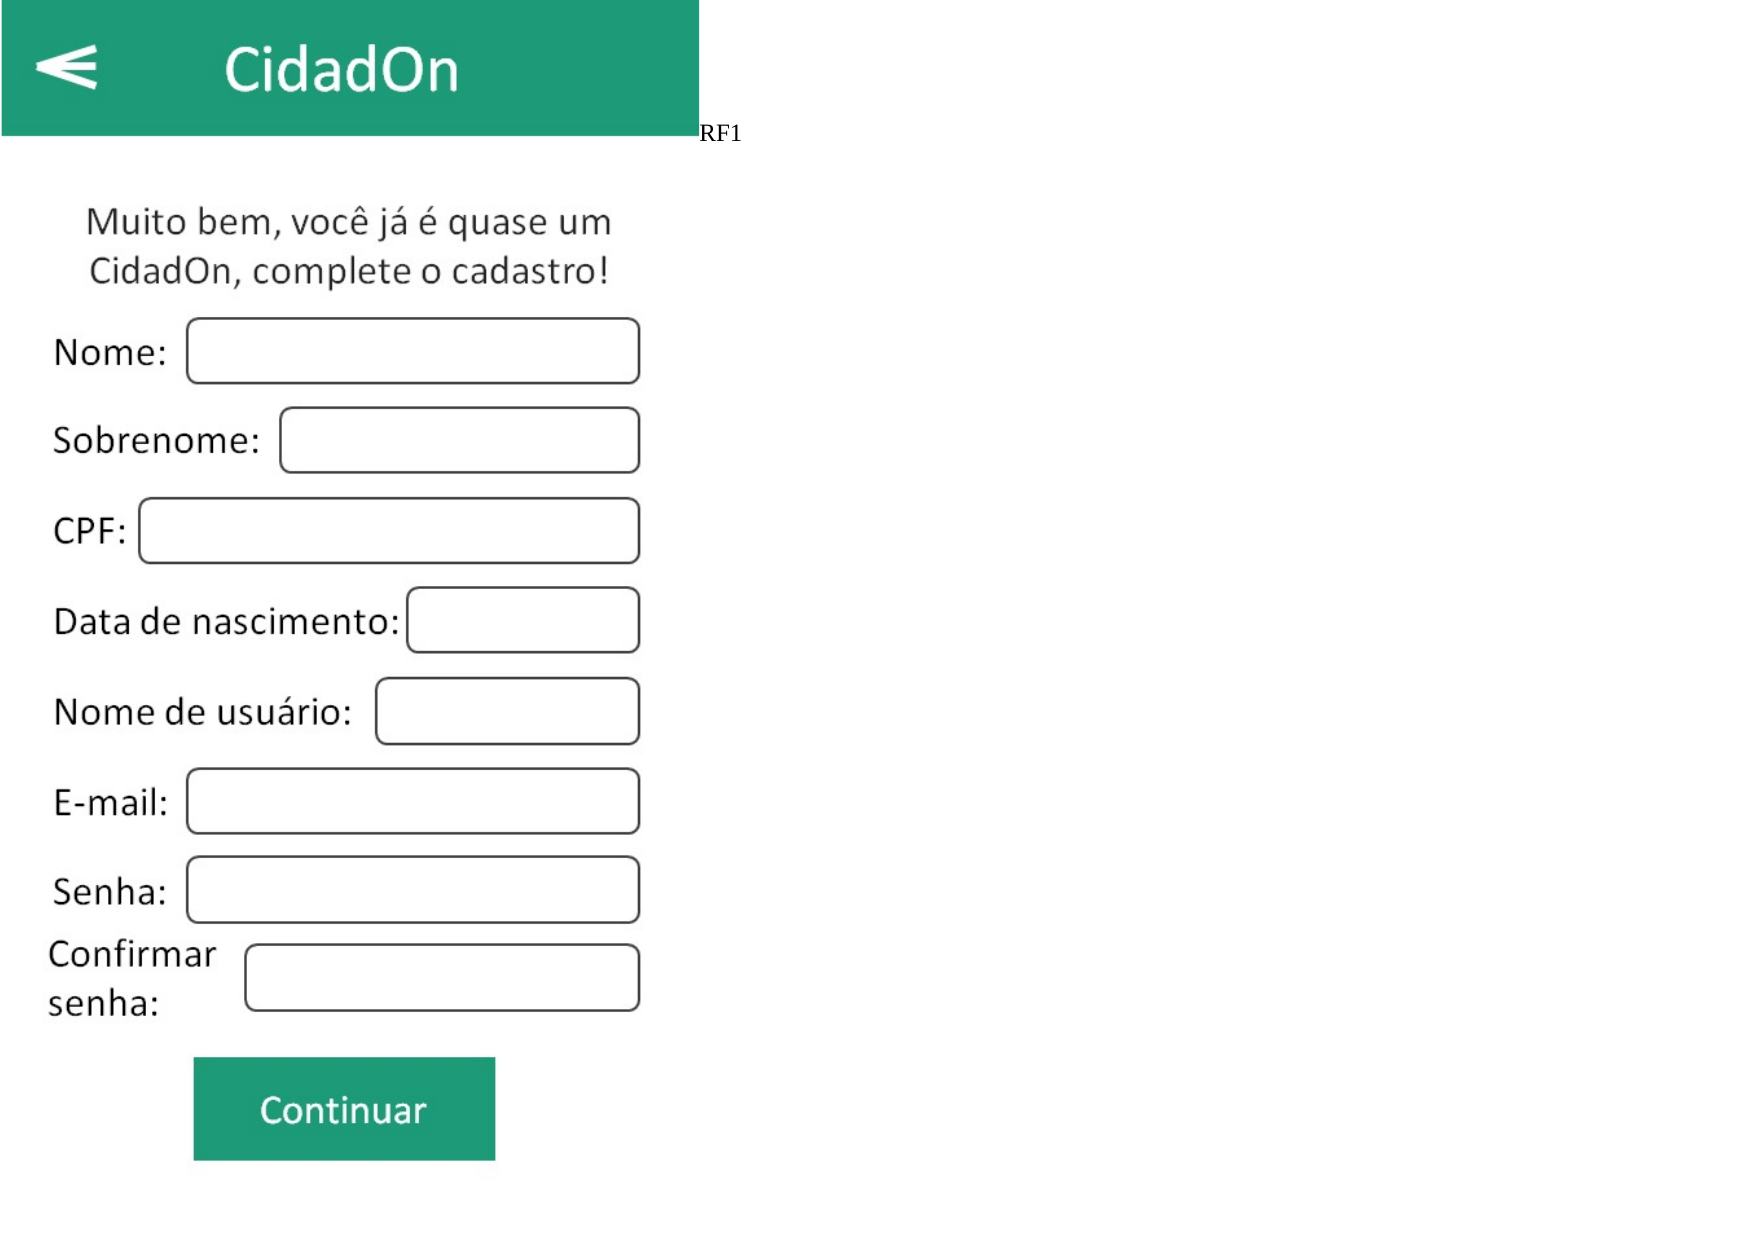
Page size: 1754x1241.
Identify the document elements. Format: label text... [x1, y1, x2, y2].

picture [1, 0, 700, 1241]
text RF1 [700, 118, 1636, 147]
